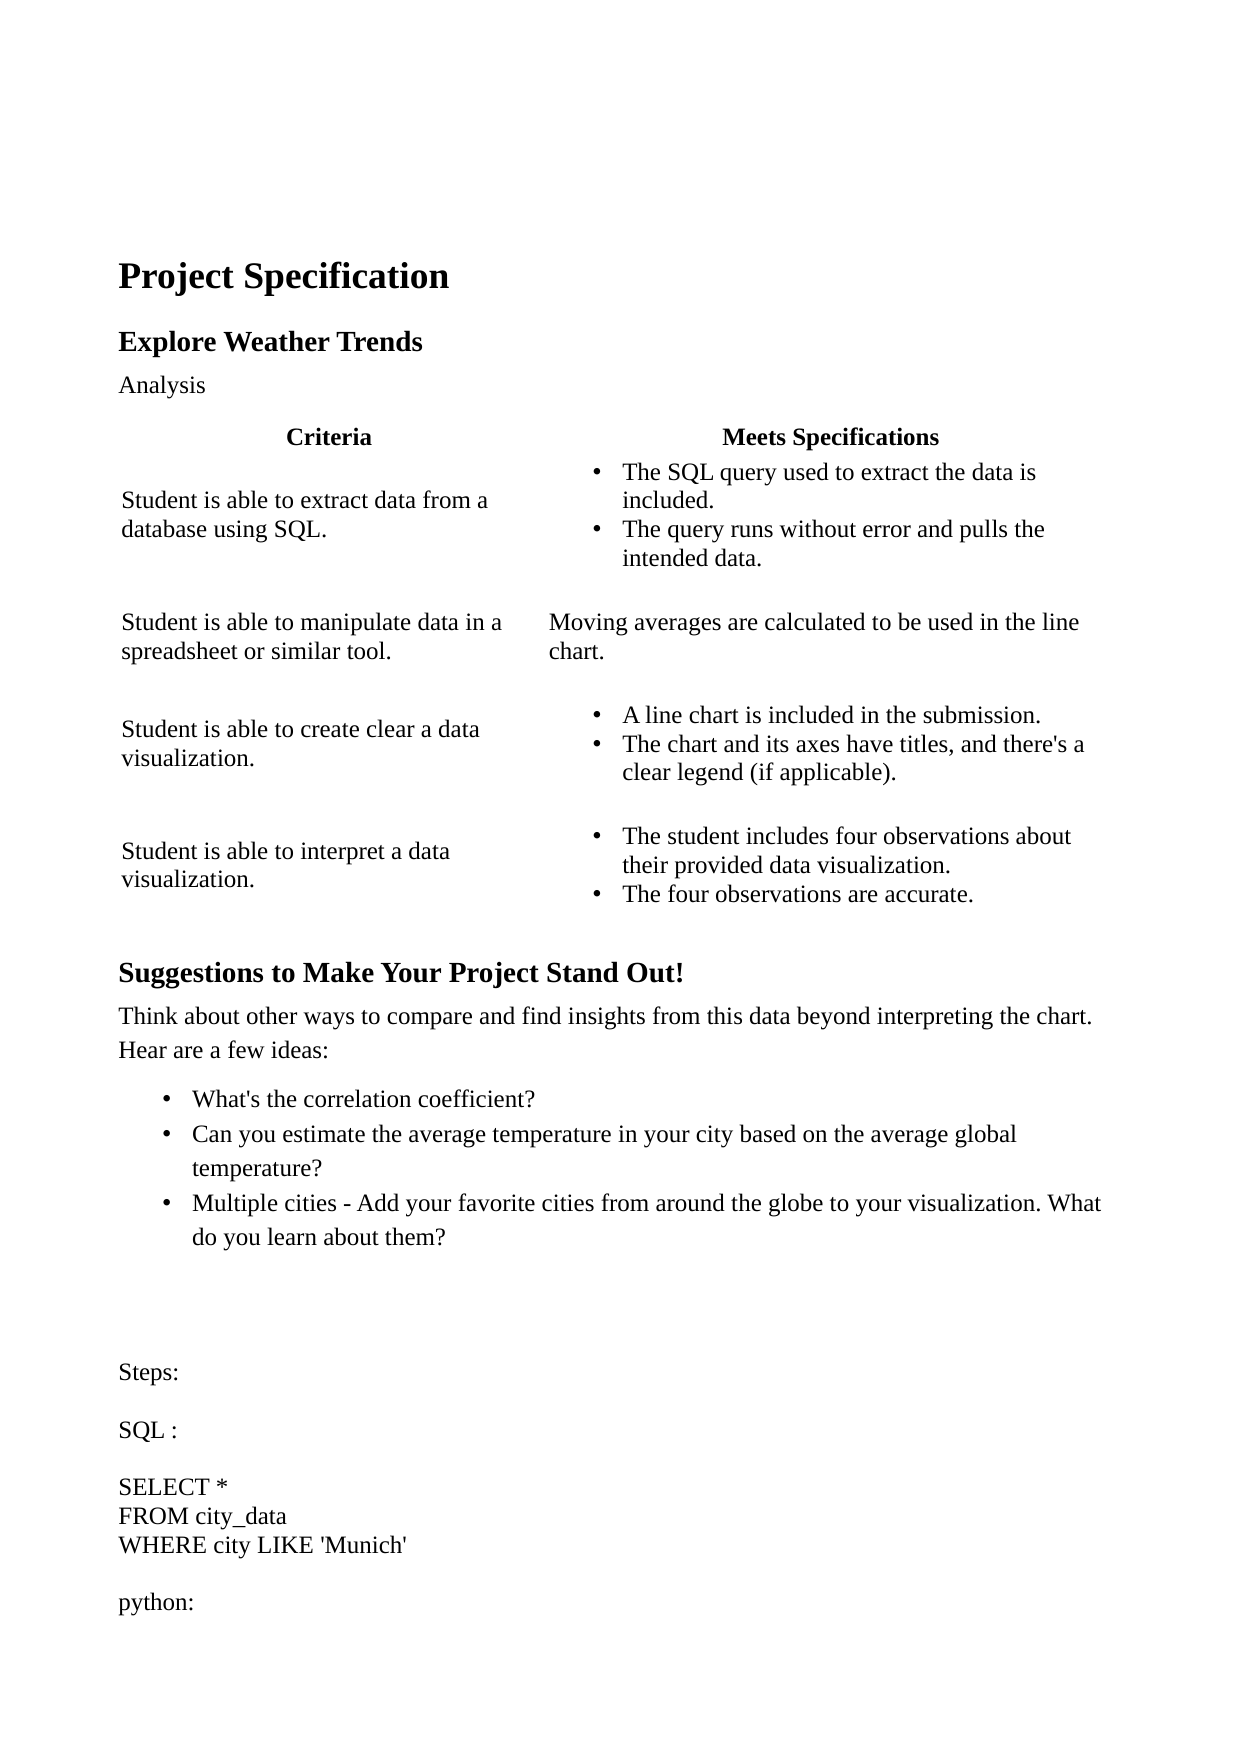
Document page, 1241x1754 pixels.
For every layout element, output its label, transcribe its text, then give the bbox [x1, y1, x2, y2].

text python: [118, 1587, 1122, 1616]
list Multiple cities - Add your favorite cities from around the globe to your visualization. What do you learn about them? [162, 1188, 1122, 1251]
list Can you estimate the average temperature in your city based on the average global temperature? [162, 1119, 1122, 1182]
text WHERE city LIKE 'Munich' [118, 1530, 1122, 1559]
text FROM city_data [118, 1501, 1122, 1530]
subtitle Explore Weather Trends [118, 324, 1122, 358]
table_cell A line chart is included in the submission. The chart and its axes have titles, and there's a clear legend (if applicable). [546, 697, 1122, 818]
table_header Meets Specifications [546, 419, 1122, 454]
text Think about other ways to compare and find insights from this data beyond interpreting the chart. Hear are a few ideas: [118, 1001, 1122, 1064]
subtitle Project Specification [118, 254, 1122, 297]
table_cell The SQL query used to extract the data is included. The query runs without error and pulls the intended data. [546, 454, 1122, 604]
table_cell Student is able to manipulate data in a spreadsheet or similar tool. [118, 604, 546, 697]
table_header Criteria [118, 419, 546, 454]
table_cell The student includes four observations about their provided data visualization. The four observations are accurate. [546, 819, 1122, 940]
table_cell Moving averages are calculated to be used in the line chart. [546, 604, 1122, 697]
table_cell Student is able to interpret a data visualization. [118, 819, 546, 940]
text Analysis [118, 370, 1122, 399]
table_cell Student is able to create clear a data visualization. [118, 697, 546, 818]
subtitle Suggestions to Make Your Project Stand Out! [118, 955, 1122, 988]
text SELECT * [118, 1472, 1122, 1501]
list What's the correlation coefficient? [162, 1084, 1122, 1113]
text Steps: [118, 1357, 1122, 1386]
table_cell Student is able to extract data from a database using SQL. [118, 454, 546, 604]
text SQL : [118, 1415, 1122, 1444]
